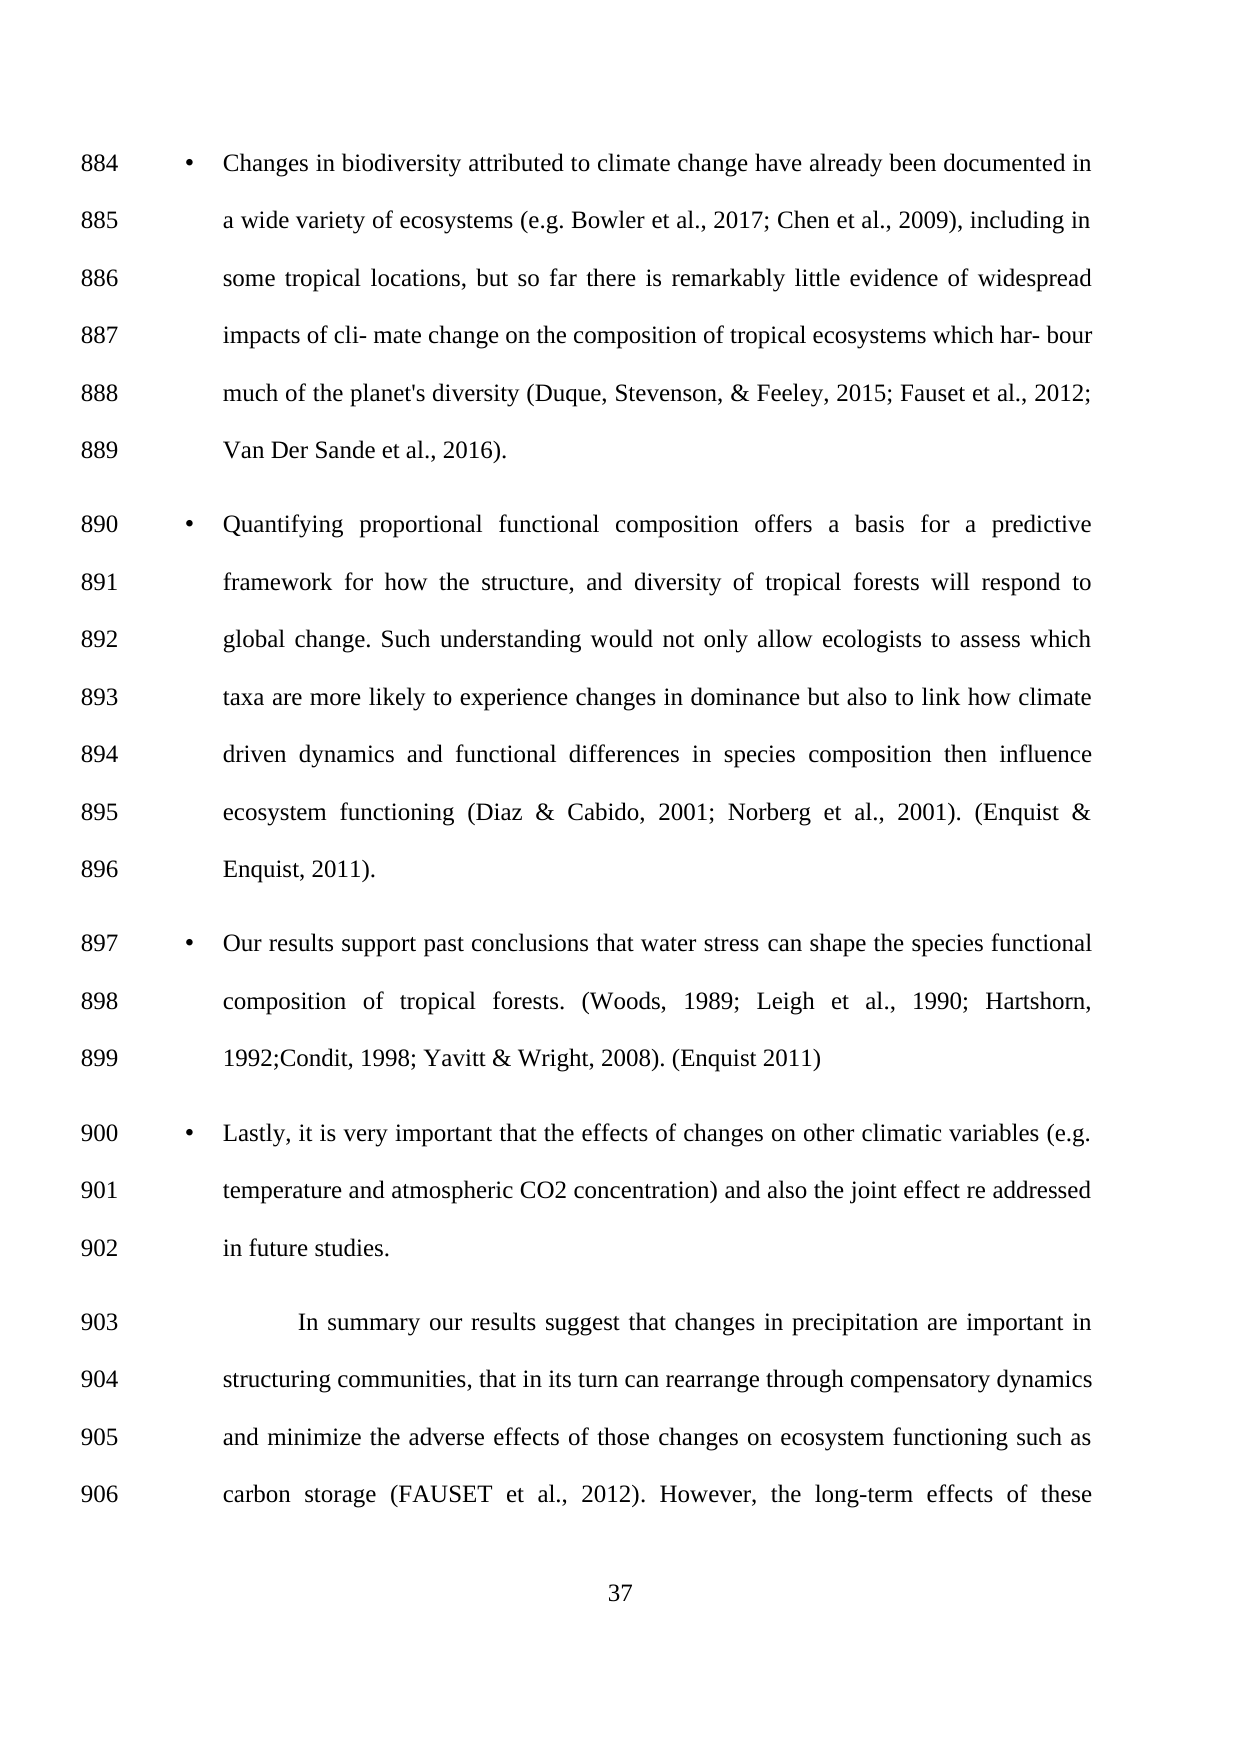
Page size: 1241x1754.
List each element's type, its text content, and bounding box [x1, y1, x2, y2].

list Our results support past conclusions that water stress can shape the species functional composition of tropical forests. (Woods, 1989; Leigh et al., 1990; Hartshorn, 1992;Condit, 1998; Yavitt & Wright, 2008). (Enquist 2011) [185, 928, 1093, 1072]
list In summary our results suggest that changes in precipitation are important in structuring communities, that in its turn can rearrange through compensatory dynamics and minimize the adverse effects of those changes on ecosystem functioning such as carbon storage (FAUSET et al., 2012)⁠. However, the long-term effects of these [185, 1307, 1093, 1508]
list Changes in biodiversity attributed to climate change have already been documented in a wide variety of ecosystems (e.g. Bowler et al., 2017; Chen et al., 2009), including in some tropical locations, but so far there is remarkably little evidence of widespread impacts of cli- mate change on the composition of tropical ecosystems which har- bour much of the planet's diversity (Duque, Stevenson, & Feeley, 2015; Fauset et al., 2012; Van Der Sande et al., 2016). [185, 148, 1093, 464]
list Quantifying proportional functional composition offers a basis for a predictive framework for how the structure, and diversity of tropical forests will respond to global change. Such understanding would not only allow ecologists to assess which taxa are more likely to experience changes in dominance but also to link how climate driven dynamics and functional differences in species composition then influence ecosystem functioning (Diaz & Cabido, 2001; Norberg et al., 2001). (Enquist & Enquist, 2011). [185, 509, 1093, 883]
list Lastly, it is very important that the effects of changes on other climatic variables (e.g. temperature and atmospheric CO2 concentration) and also the joint effect re addressed in future studies. [185, 1118, 1093, 1261]
